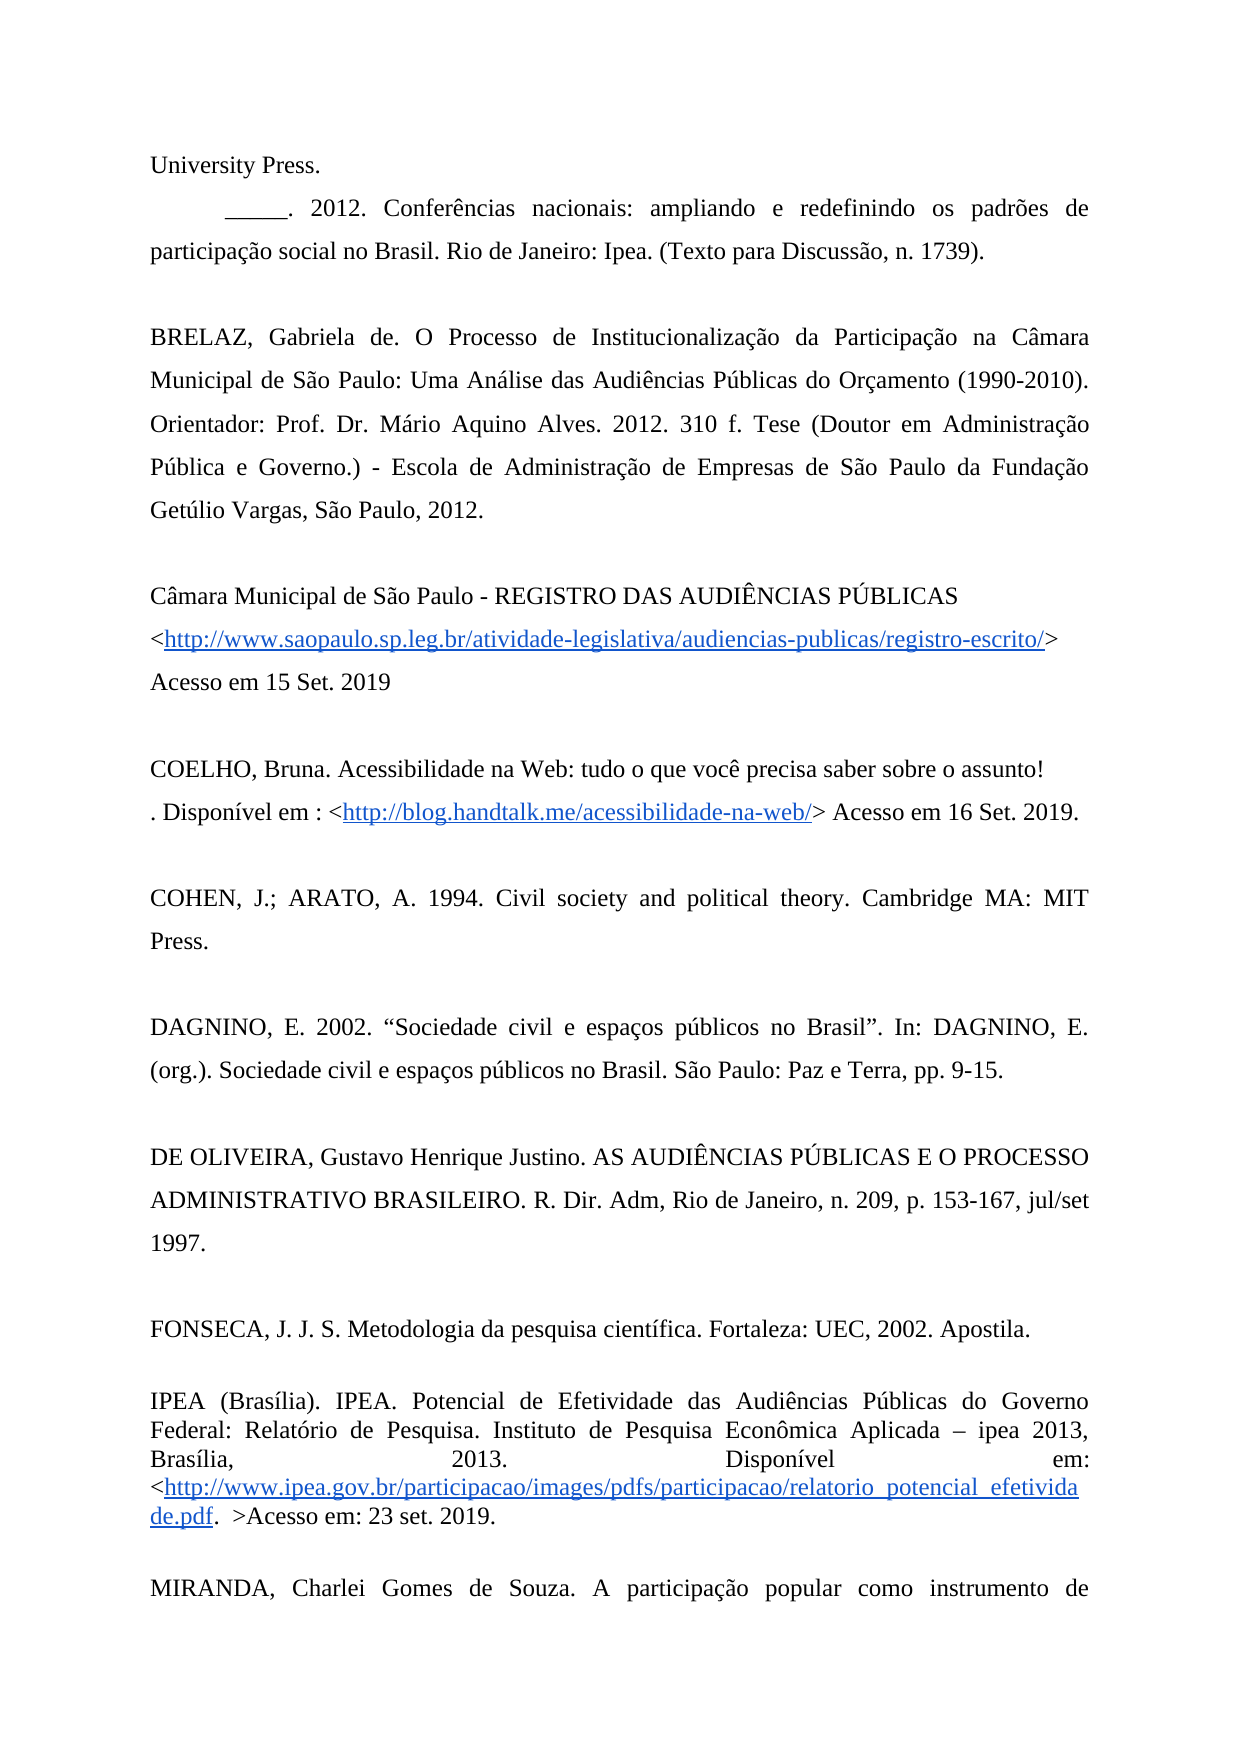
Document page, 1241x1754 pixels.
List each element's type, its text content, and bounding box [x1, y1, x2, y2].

text DAGNINO, E. 2002. “Sociedade civil e espaços públicos no Brasil”. In: DAGNINO, E. (org.). Sociedade civil e espaços públicos no Brasil. São Paulo: Paz e Terra, pp. 9-15. [150, 1012, 1090, 1084]
text Câmara Municipal de São Paulo - REGISTRO DAS AUDIÊNCIAS PÚBLICAS [150, 581, 1090, 610]
text _____. 2012. Conferências nacionais: ampliando e redefinindo os padrões de participação social no Brasil. Rio de Janeiro: Ipea. (Texto para Discussão, n. 1739). [150, 193, 1090, 265]
text BRELAZ, Gabriela de. O Processo de Institucionalização da Participação na Câmara Municipal de São Paulo: Uma Análise das Audiências Públicas do Orçamento (1990-2010). Orientador: Prof. Dr. Mário Aquino Alves. 2012. 310 f. Tese (Doutor em Administração Pública e Governo.) - Escola de Administração de Empresas de São Paulo da Fundação Getúlio Vargas, São Paulo, 2012. [150, 322, 1090, 524]
text University Press. [150, 150, 1090, 179]
text IPEA (Brasília). IPEA. Potencial de Efetividade das Audiências Públicas do Governo Federal: Relatório de Pesquisa. Instituto de Pesquisa Econômica Aplicada – ipea 2013, Brasília, 2013. Disponível em: <http://www.ipea.gov.br/participacao/images/pdfs/participacao/relatorio_potencial_efetividade.pdf. >Acesso em: 23 set. 2019. [150, 1386, 1090, 1530]
text COHEN, J.; ARATO, A. 1994. Civil society and political theory. Cambridge MA: MIT Press. [150, 883, 1090, 955]
text COELHO, Bruna. Acessibilidade na Web: tudo o que você precisa saber sobre o assunto! [150, 754, 1090, 782]
text <http://www.saopaulo.sp.leg.br/atividade-legislativa/audiencias-publicas/registro-escrito/> Acesso em 15 Set. 2019 [150, 624, 1090, 696]
text DE OLIVEIRA, Gustavo Henrique Justino. AS AUDIÊNCIAS PÚBLICAS E O PROCESSO ADMINISTRATIVO BRASILEIRO. R. Dir. Adm, Rio de Janeiro, n. 209, p. 153-167, jul/set 1997. [150, 1142, 1090, 1257]
text MIRANDA, Charlei Gomes de Souza. A participação popular como instrumento de [150, 1573, 1090, 1602]
text FONSECA, J. J. S. Metodologia da pesquisa científica. Fortaleza: UEC, 2002. Apostila. [150, 1314, 1090, 1343]
text . Disponível em : <http://blog.handtalk.me/acessibilidade-na-web/> Acesso em 16 Set. 2019. [150, 797, 1090, 826]
